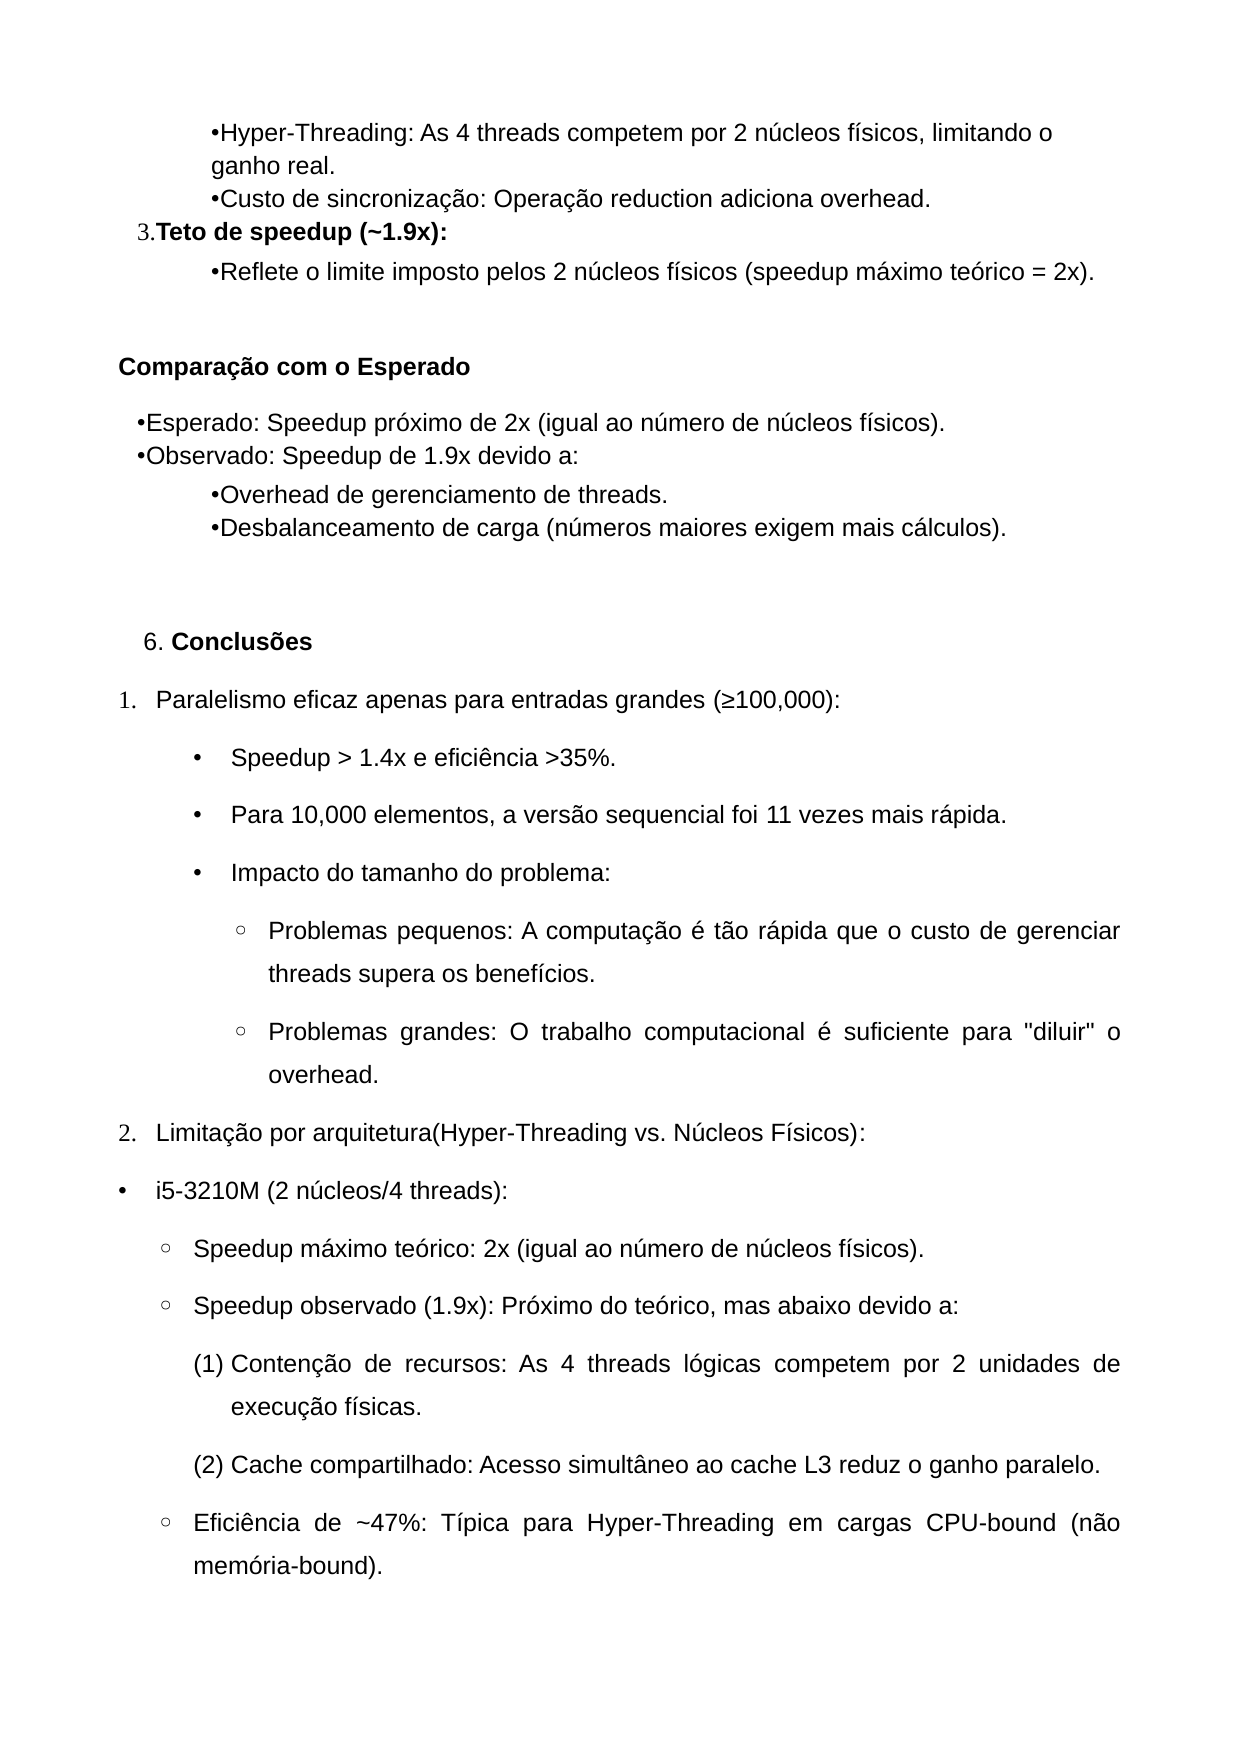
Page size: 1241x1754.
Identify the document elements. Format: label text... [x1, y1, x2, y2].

list Reflete o limite imposto pelos 2 núcleos físicos (speedup máximo teórico = 2x). [118, 257, 1122, 286]
list Limitação por arquitetura(Hyper-Threading vs. Núcleos Físicos): [118, 1118, 1122, 1147]
list Esperado: Speedup próximo de 2x (igual ao número de núcleos físicos). [118, 408, 1122, 437]
list Problemas grandes: O trabalho computacional é suficiente para "diluir" o overhead. [231, 1017, 1122, 1089]
list Observado: Speedup de 1.9x devido a: [118, 441, 1122, 470]
list Eficiência de ~47%: Típica para Hyper-Threading em cargas CPU-bound (não memória-bound). [156, 1508, 1122, 1580]
list i5-3210M (2 núcleos/4 threads): [118, 1176, 1122, 1204]
list Custo de sincronização: Operação reduction adiciona overhead. [118, 184, 1122, 213]
list Speedup observado (1.9x): Próximo do teórico, mas abaixo devido a: [156, 1291, 1122, 1320]
list Paralelismo eficaz apenas para entradas grandes (≥100,000): [118, 685, 1122, 714]
list Problemas pequenos: A computação é tão rápida que o custo de gerenciar threads supera os benefícios. [231, 916, 1122, 988]
list Desbalanceamento de carga (números maiores exigem mais cálculos). [118, 513, 1122, 542]
list Impacto do tamanho do problema: [193, 858, 1122, 887]
list Para 10,000 elementos, a versão sequencial foi 11 vezes mais rápida. [193, 800, 1122, 829]
list Teto de speedup (~1.9x): [118, 217, 1122, 246]
list Contenção de recursos: As 4 threads lógicas competem por 2 unidades de execução físicas. [193, 1349, 1122, 1421]
list Cache compartilhado: Acesso simultâneo ao cache L3 reduz o ganho paralelo. [193, 1450, 1122, 1479]
list Hyper-Threading: As 4 threads competem por 2 núcleos físicos, limitando o ganho real. [118, 118, 1122, 180]
text 6. Conclusões [143, 627, 1122, 656]
subtitle Comparação com o Esperado [118, 352, 1122, 381]
list Speedup máximo teórico: 2x (igual ao número de núcleos físicos). [156, 1233, 1122, 1262]
list Speedup > 1.4x e eficiência >35%. [193, 743, 1122, 771]
list Overhead de gerenciamento de threads. [118, 480, 1122, 509]
